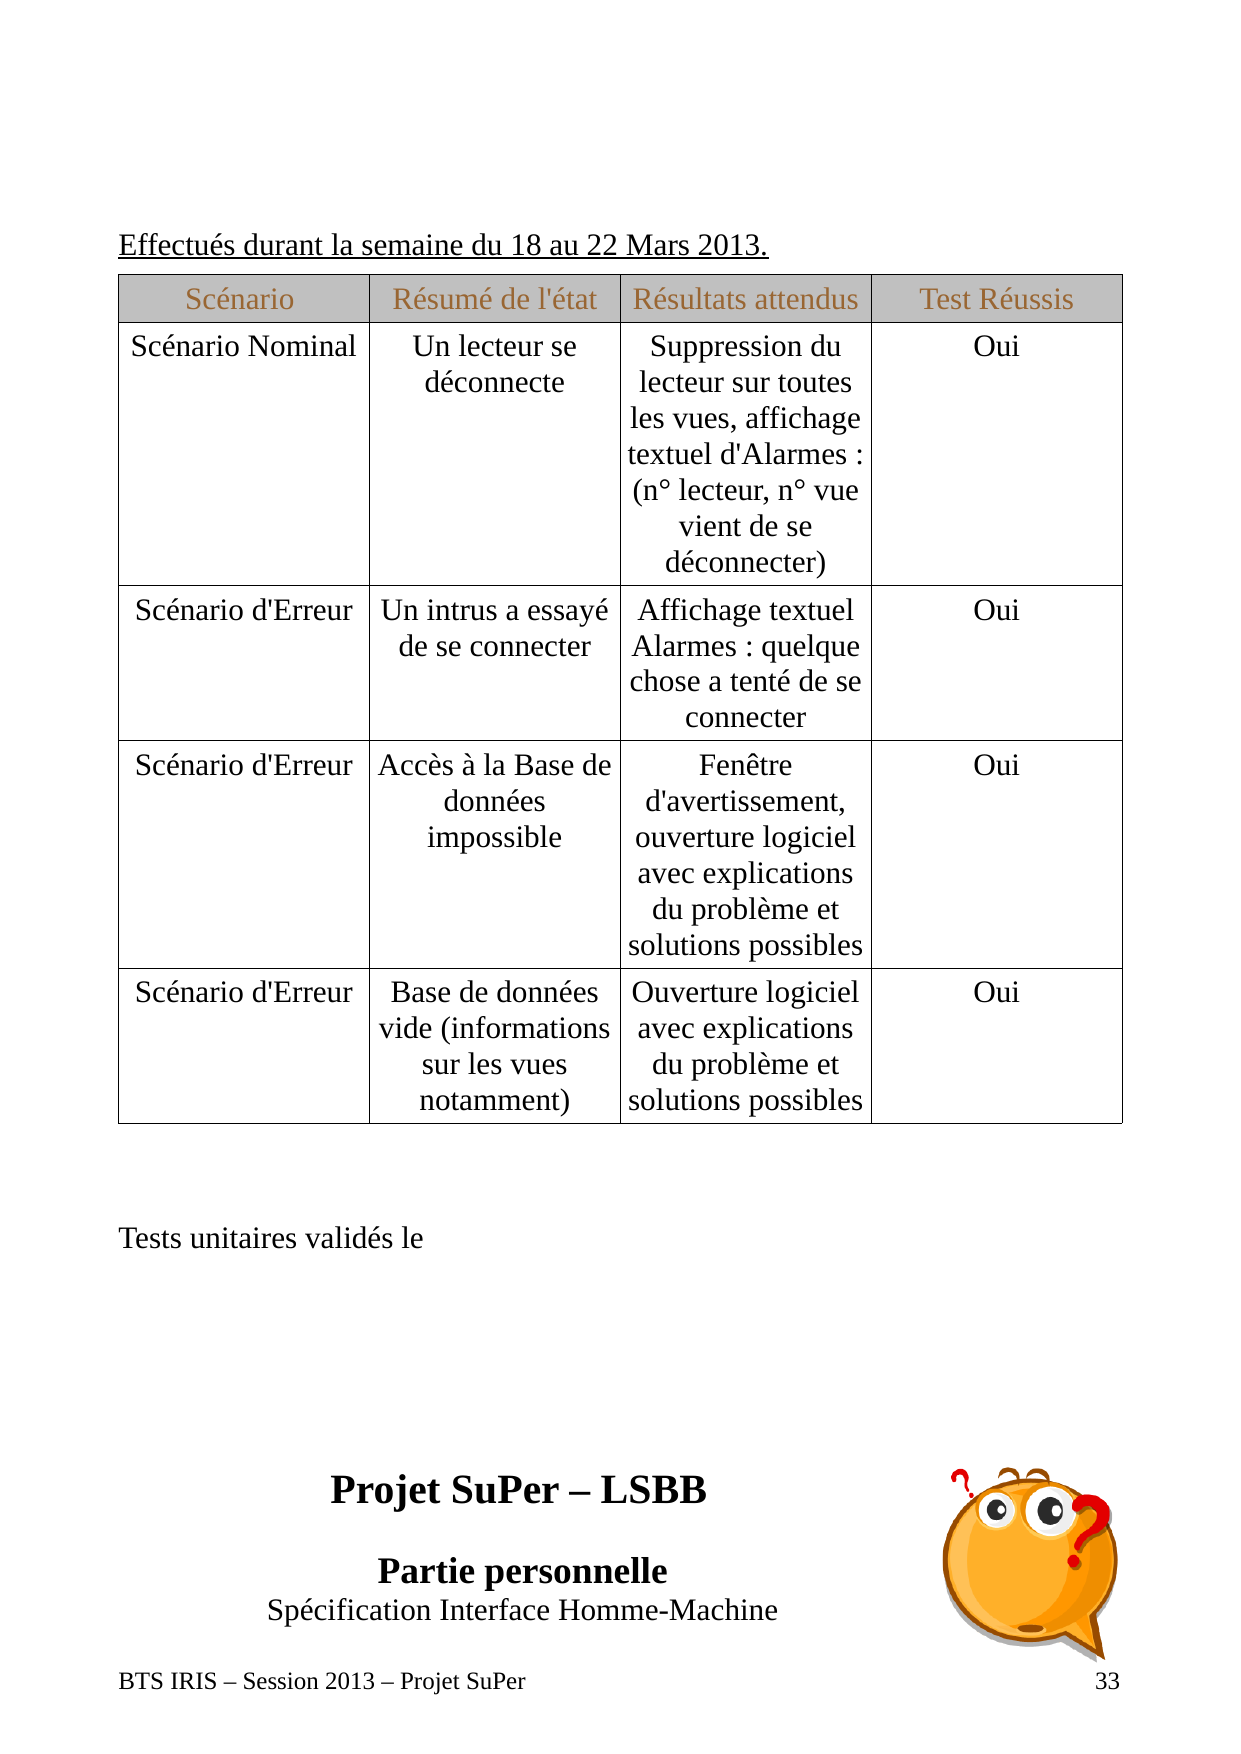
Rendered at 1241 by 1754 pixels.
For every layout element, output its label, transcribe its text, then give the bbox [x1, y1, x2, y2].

text Partie personnelle [118, 1548, 927, 1591]
table_header Résultats attendus [621, 275, 871, 322]
table_cell Accès à la Base de données impossible [370, 741, 620, 967]
table_cell Un lecteur se déconnecte [370, 323, 620, 585]
picture [927, 1465, 1123, 1663]
table_cell Un intrus a essayé de se connecter [370, 586, 620, 740]
table_header Scénario [119, 275, 369, 322]
table_cell Oui [872, 969, 1122, 1123]
text Spécification Interface Homme-Machine [118, 1591, 927, 1627]
table_cell Scénario Nominal [119, 323, 369, 585]
table_cell Oui [872, 741, 1122, 967]
table_cell Scénario d'Erreur [119, 741, 369, 967]
table_cell Fenêtre d'avertissement, ouverture logiciel avec explications du problème et solutions possibles [621, 741, 871, 967]
table_header Résumé de l'état [370, 275, 620, 322]
table_cell Base de données vide (informations sur les vues notamment) [370, 969, 620, 1123]
text Tests unitaires validés le [118, 1220, 1122, 1256]
table_cell Affichage textuel Alarmes : quelque chose a tenté de se connecter [621, 586, 871, 740]
table_cell Scénario d'Erreur [119, 969, 369, 1123]
table_cell Oui [872, 323, 1122, 585]
table_cell Oui [872, 586, 1122, 740]
table_header Test Réussis [872, 275, 1122, 322]
table_cell Scénario d'Erreur [119, 586, 369, 740]
text Projet SuPer – LSBB [118, 1464, 1122, 1512]
table_cell Ouverture logiciel avec explications du problème et solutions possibles [621, 969, 871, 1123]
text Effectués durant la semaine du 18 au 22 Mars 2013. [118, 226, 1122, 262]
table_cell Suppression du lecteur sur toutes les vues, affichage textuel d'Alarmes : (n° lecteur, n° vue vient de se déconnecter) [621, 323, 871, 585]
